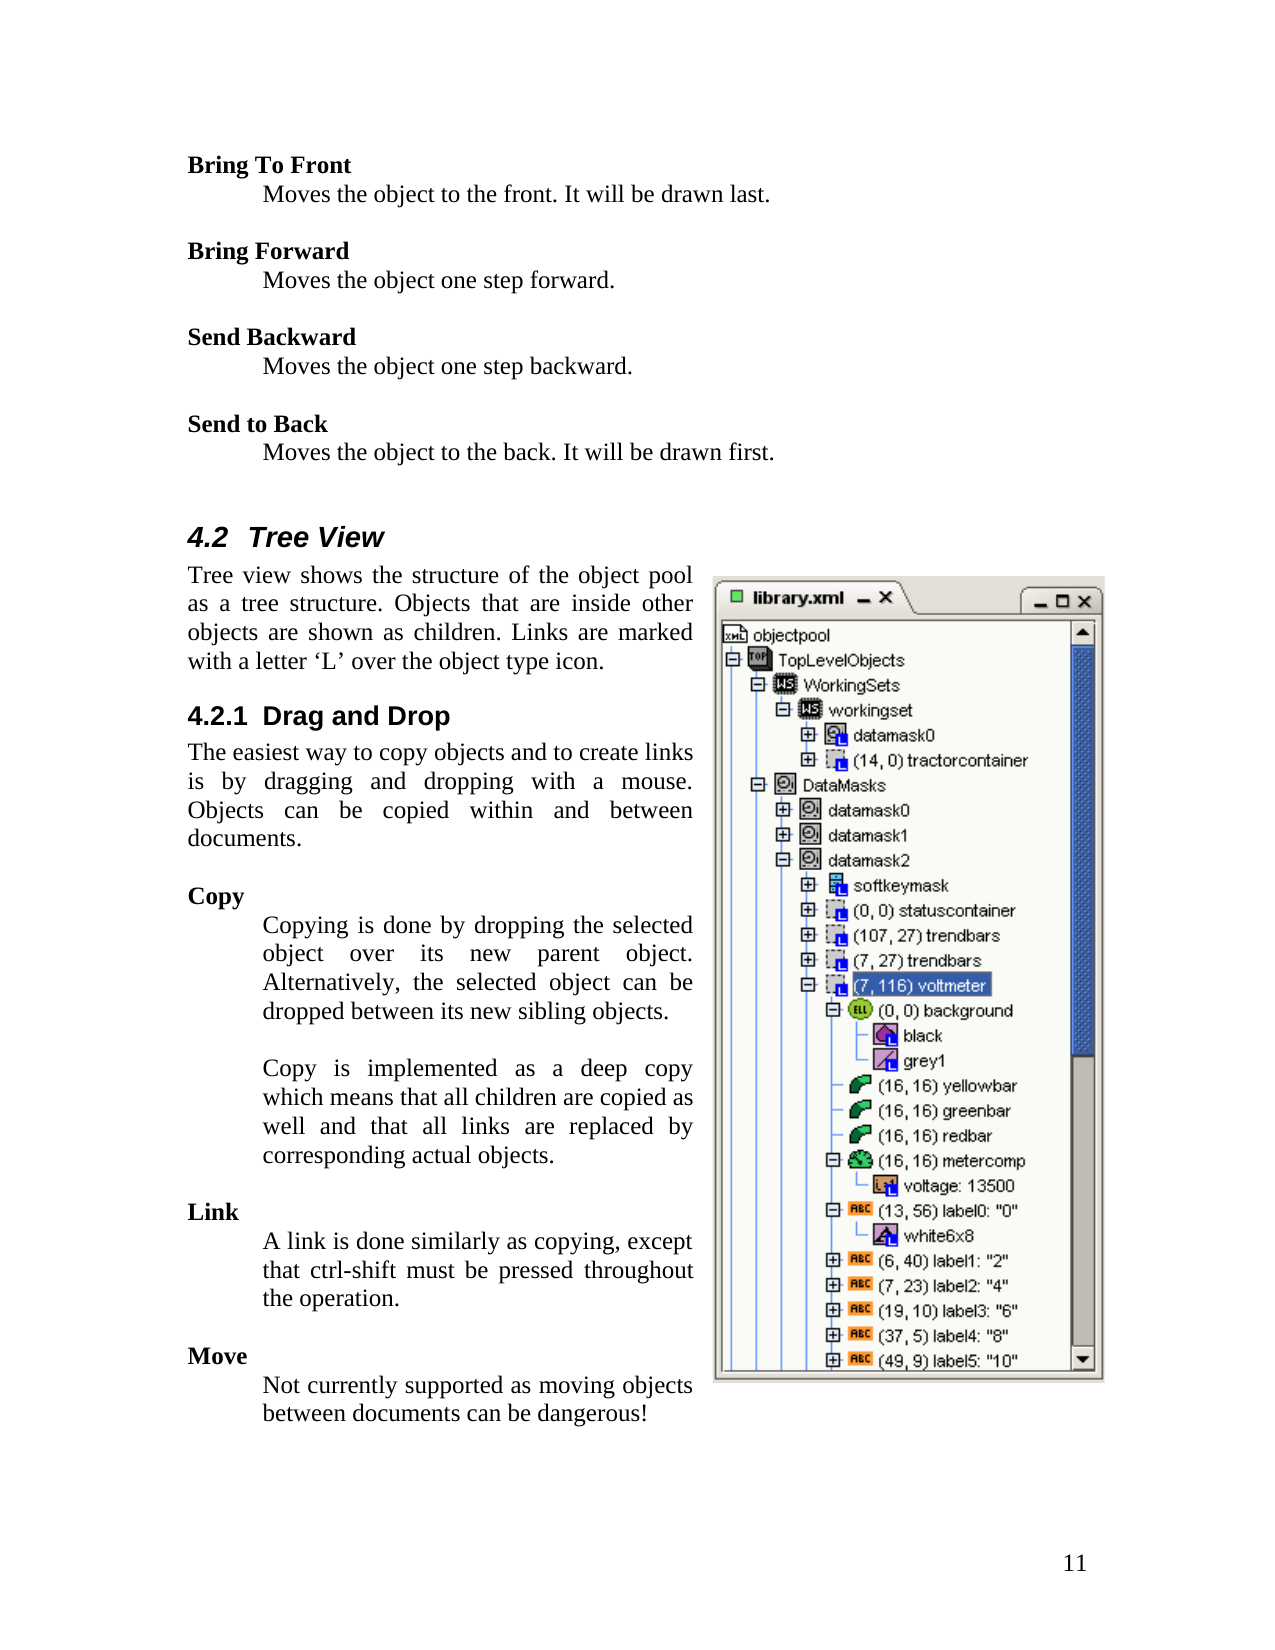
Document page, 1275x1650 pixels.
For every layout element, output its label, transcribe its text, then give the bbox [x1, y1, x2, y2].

text Moves the object one step backward. [187, 351, 1087, 380]
picture [712, 576, 1105, 1383]
text Move [187, 1341, 712, 1370]
text Bring To Front [187, 150, 1087, 179]
text Send to Back [187, 409, 1087, 437]
text The easiest way to copy objects and to create links is by dragging and dropping with a mouse. Objects can be copied within and between documents. [187, 737, 712, 852]
text Link [187, 1197, 712, 1226]
subtitle Tree View [187, 520, 1087, 553]
text Tree view shows the structure of the object pool as a tree structure. Objects that are inside other objects are shown as children. Links are marked with a letter ‘L’ over the object type icon. [187, 560, 1087, 675]
text Moves the object to the front. It will be drawn last. [187, 179, 1087, 207]
text Moves the object to the back. It will be drawn first. [187, 437, 1087, 466]
text Moves the object one step forward. [187, 265, 1087, 294]
text Send Backward [187, 322, 1087, 351]
text Bring Forward [187, 236, 1087, 265]
text A link is done similarly as copying, except that ctrl-shift must be pressed throughout the operation. [262, 1226, 712, 1312]
subtitle Drag and Drop [187, 700, 712, 731]
text Copy is implemented as a deep copy which means that all children are copied as well and that all links are replaced by corresponding actual objects. [262, 1053, 712, 1168]
text Copy [187, 881, 712, 910]
text Copying is done by dropping the selected object over its new parent object. Alternatively, the selected object can be dropped between its new sibling objects. [262, 910, 712, 1025]
text Not currently supported as moving objects between documents can be dangerous! [262, 1370, 1087, 1427]
